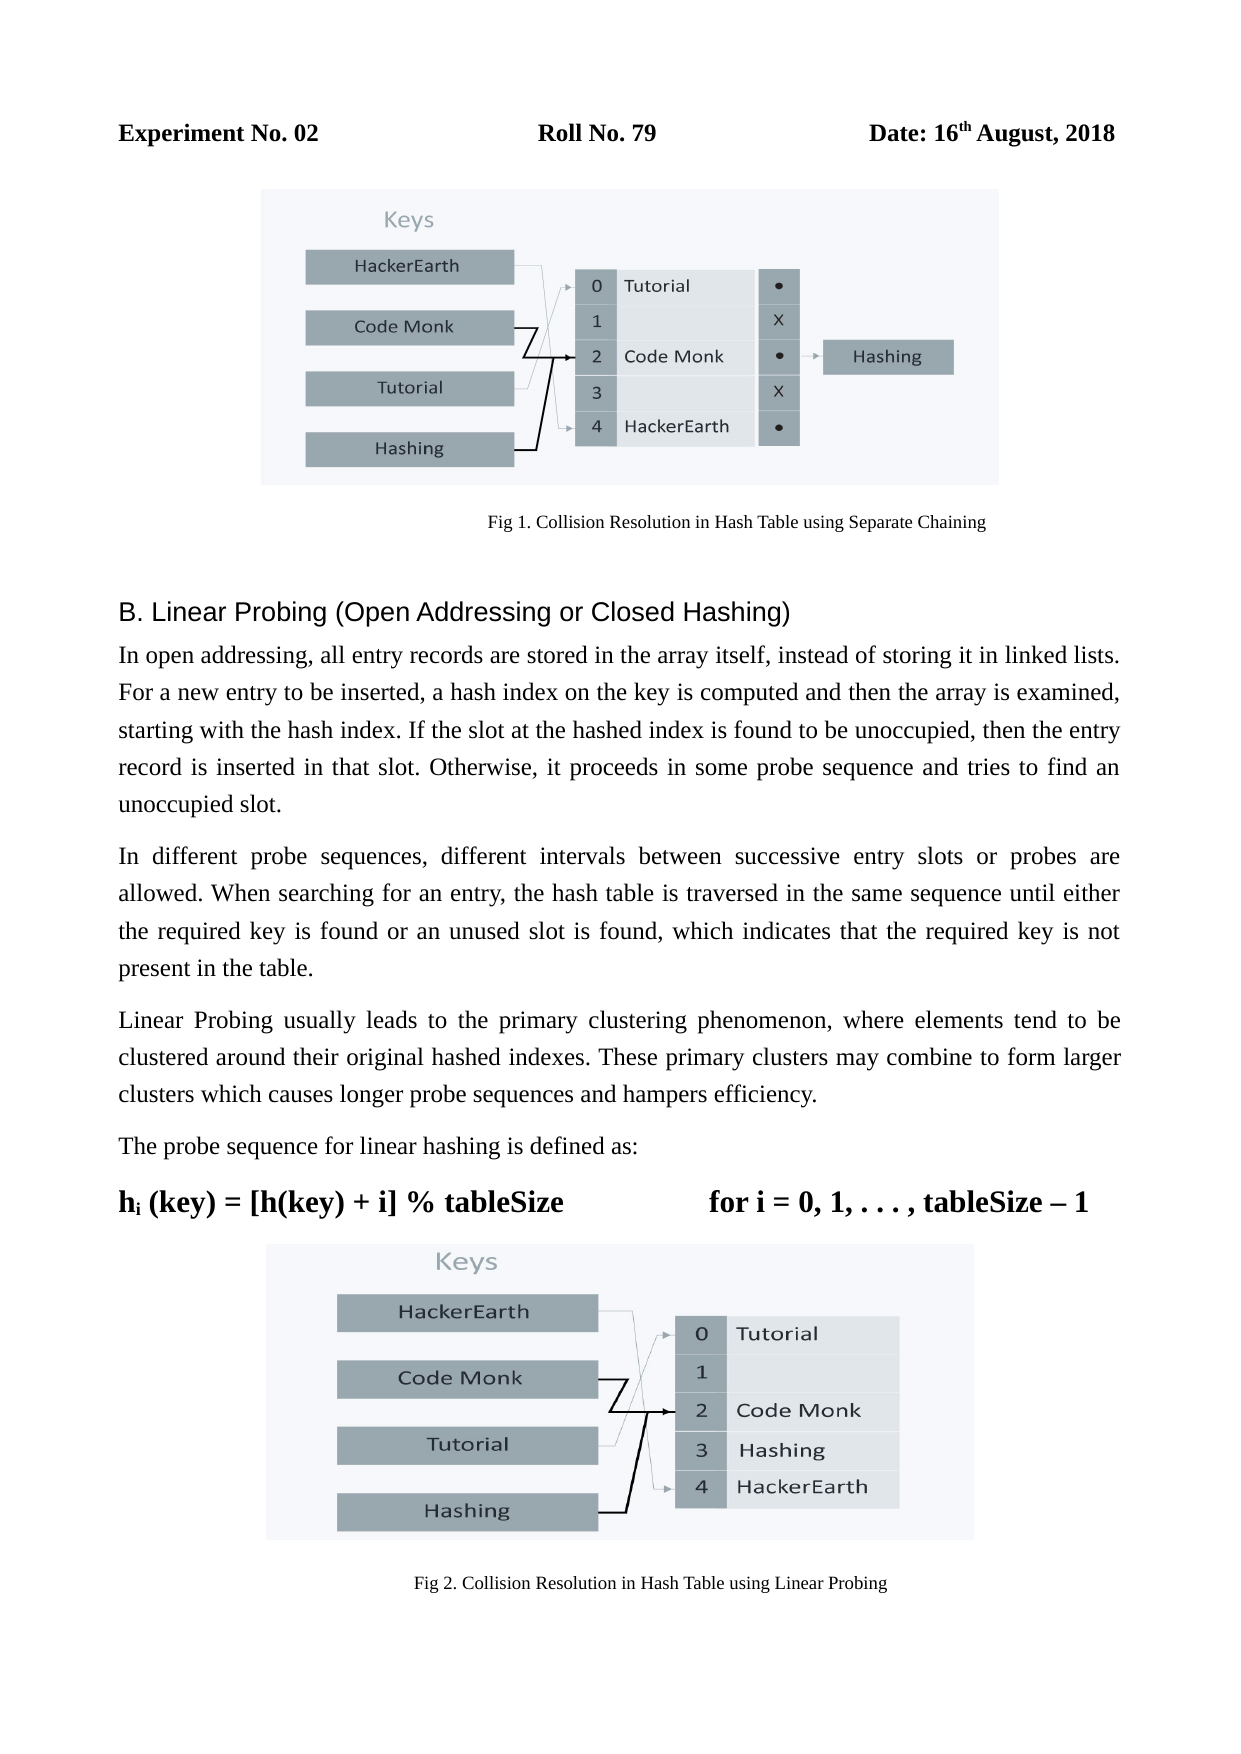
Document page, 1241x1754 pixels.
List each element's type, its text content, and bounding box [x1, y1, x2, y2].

text The probe sequence for linear hashing is defined as: [118, 1131, 1122, 1160]
text Linear Probing usually leads to the primary clustering phenomenon, where elements tend to be clustered around their original hashed indexes. These primary clusters may combine to form larger clusters which causes longer probe sequences and hampers efficiency. [118, 1005, 1122, 1108]
text In open addressing, all entry records are stored in the array itself, instead of storing it in linked lists. For a new entry to be inserted, a hash index on the key is computed and then the array is examined, starting with the hash index. If the slot at the hashed index is found to be unoccupied, then the entry record is inserted in that slot. Otherwise, it proceeds in some probe sequence and tries to find an unoccupied slot. [118, 640, 1122, 818]
text Fig 2. Collision Resolution in Hash Table using Linear Probing [118, 1467, 1122, 1595]
picture [260, 189, 999, 485]
text hi (key) = [h(key) + i] % tableSize for i = 0, 1, . . . , tableSize – 1 [118, 1183, 1122, 1219]
text In different probe sequences, different intervals between successive entry slots or probes are allowed. When searching for an entry, the hash table is traversed in the same sequence until either the required key is found or an unused slot is found, which indicates that the required key is not present in the table. [118, 841, 1122, 982]
picture [265, 1244, 975, 1540]
subtitle B. Linear Probing (Open Addressing or Closed Hashing) [118, 596, 1122, 628]
text Fig 1. Collision Resolution in Hash Table using Separate Chaining [118, 406, 1122, 534]
